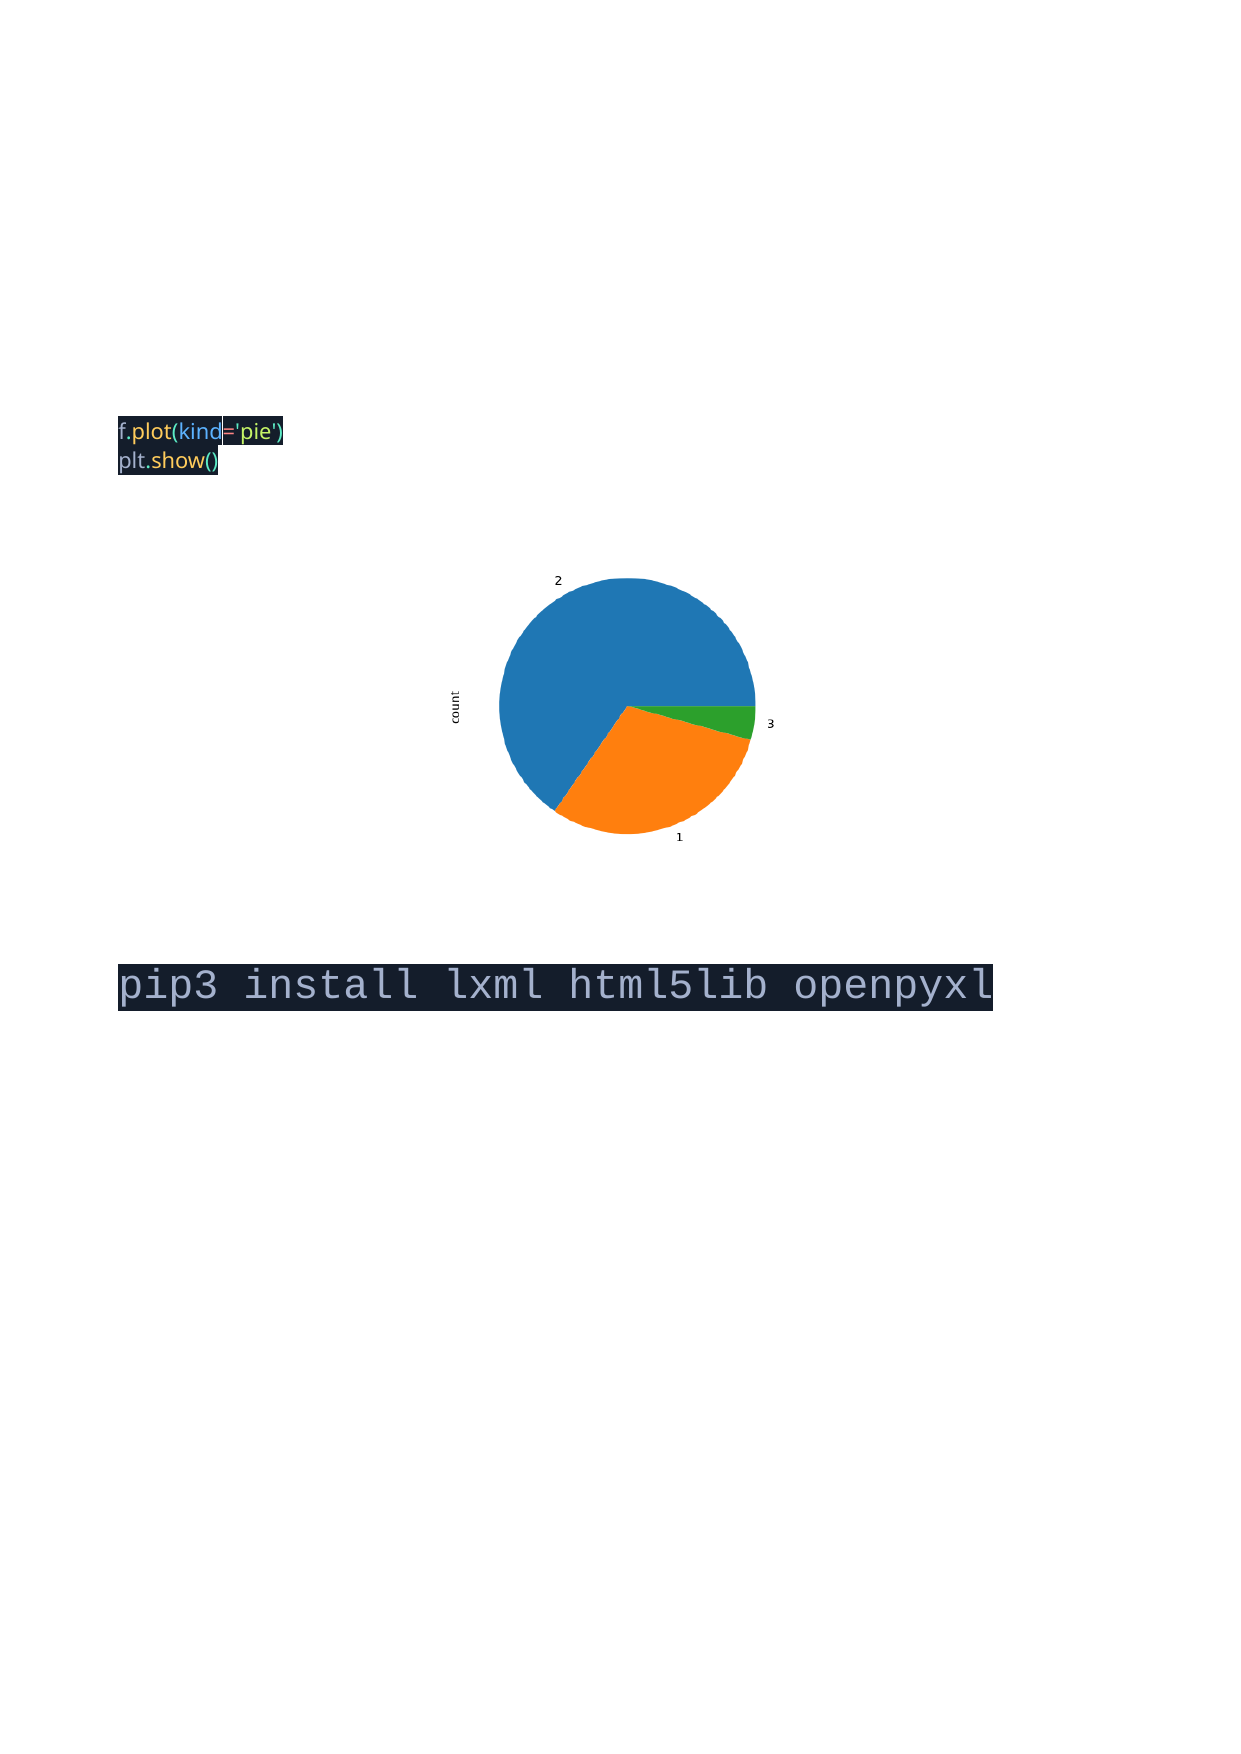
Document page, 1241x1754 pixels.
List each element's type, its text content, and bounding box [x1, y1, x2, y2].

text f.plot(kind='pie') [118, 416, 1122, 445]
picture [343, 496, 897, 911]
text pip3 install lxml html5lib openpyxl [118, 964, 1122, 1011]
text plt.show() [118, 445, 1122, 475]
